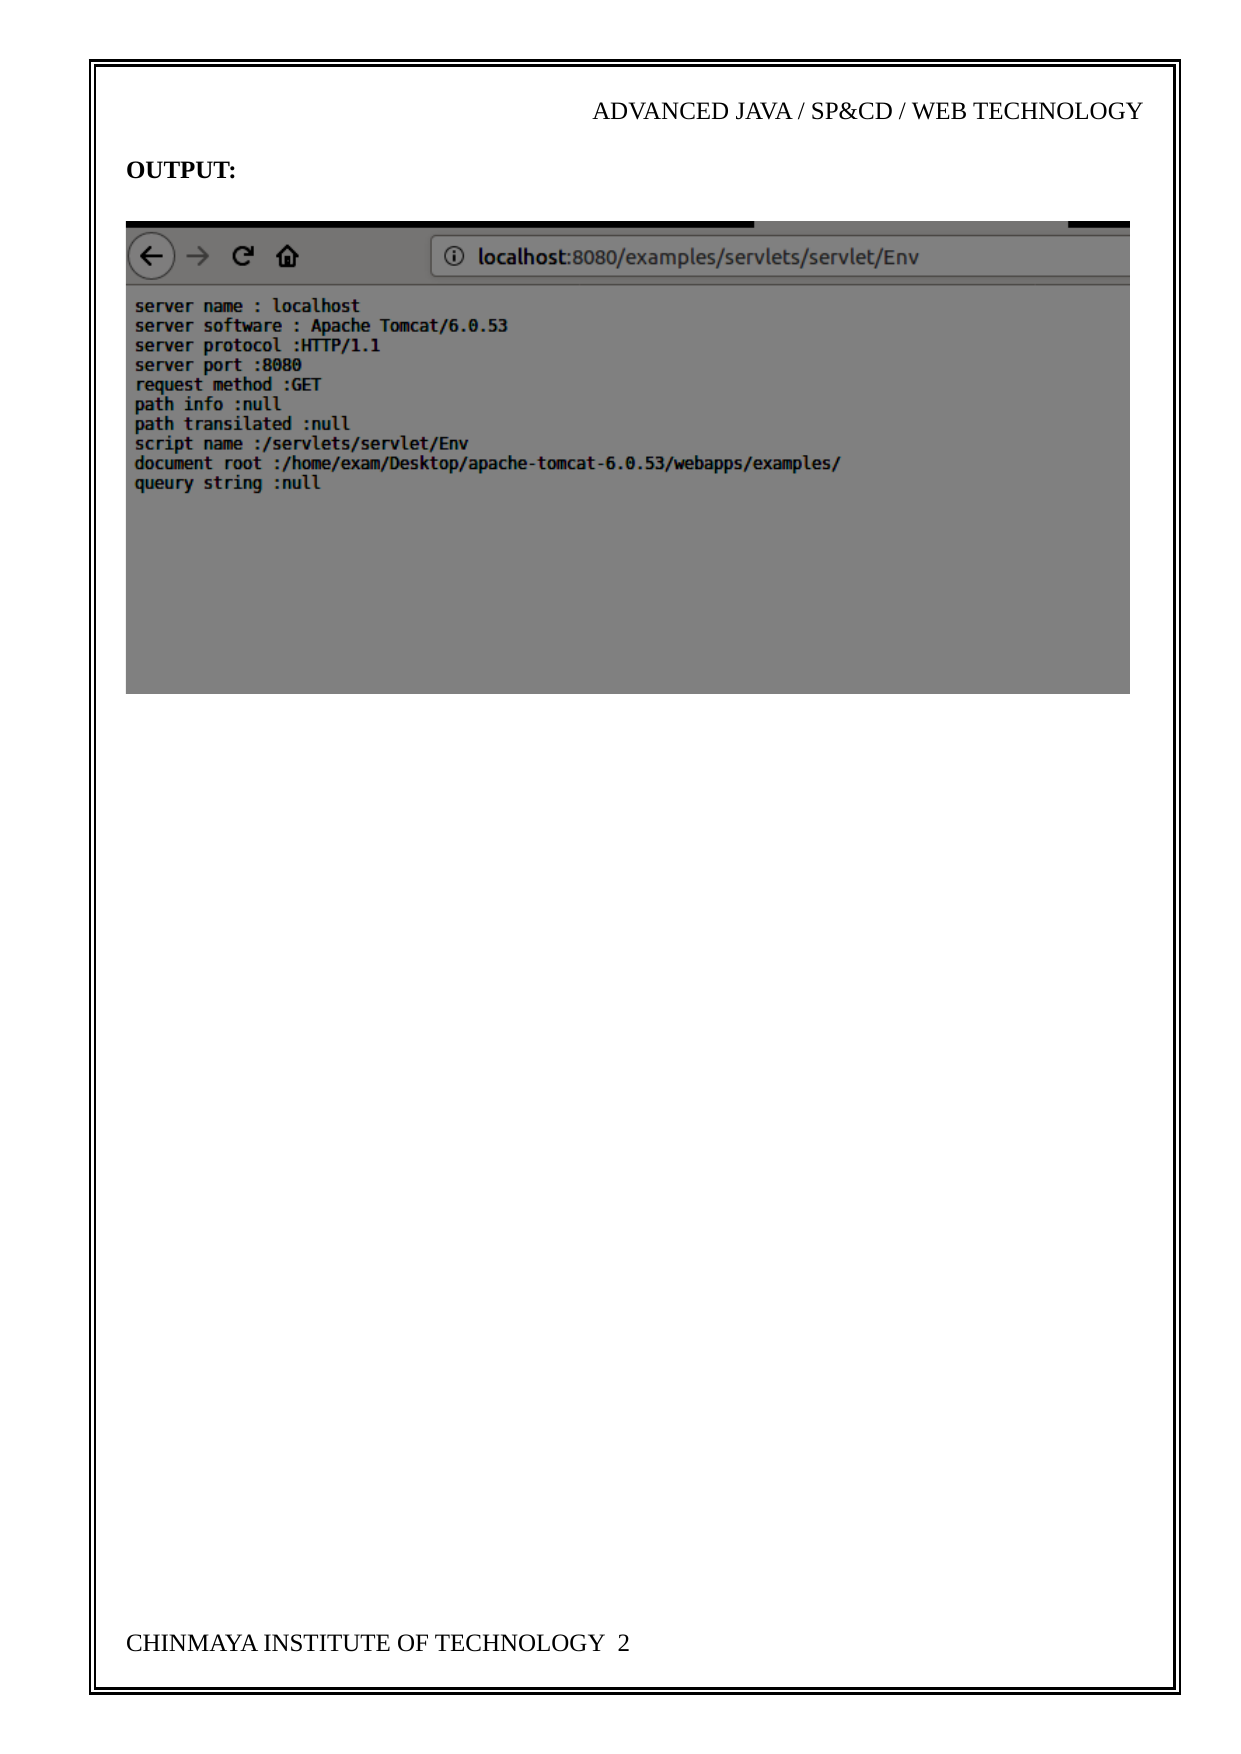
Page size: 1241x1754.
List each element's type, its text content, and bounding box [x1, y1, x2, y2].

text OUTPUT: [126, 155, 1144, 184]
